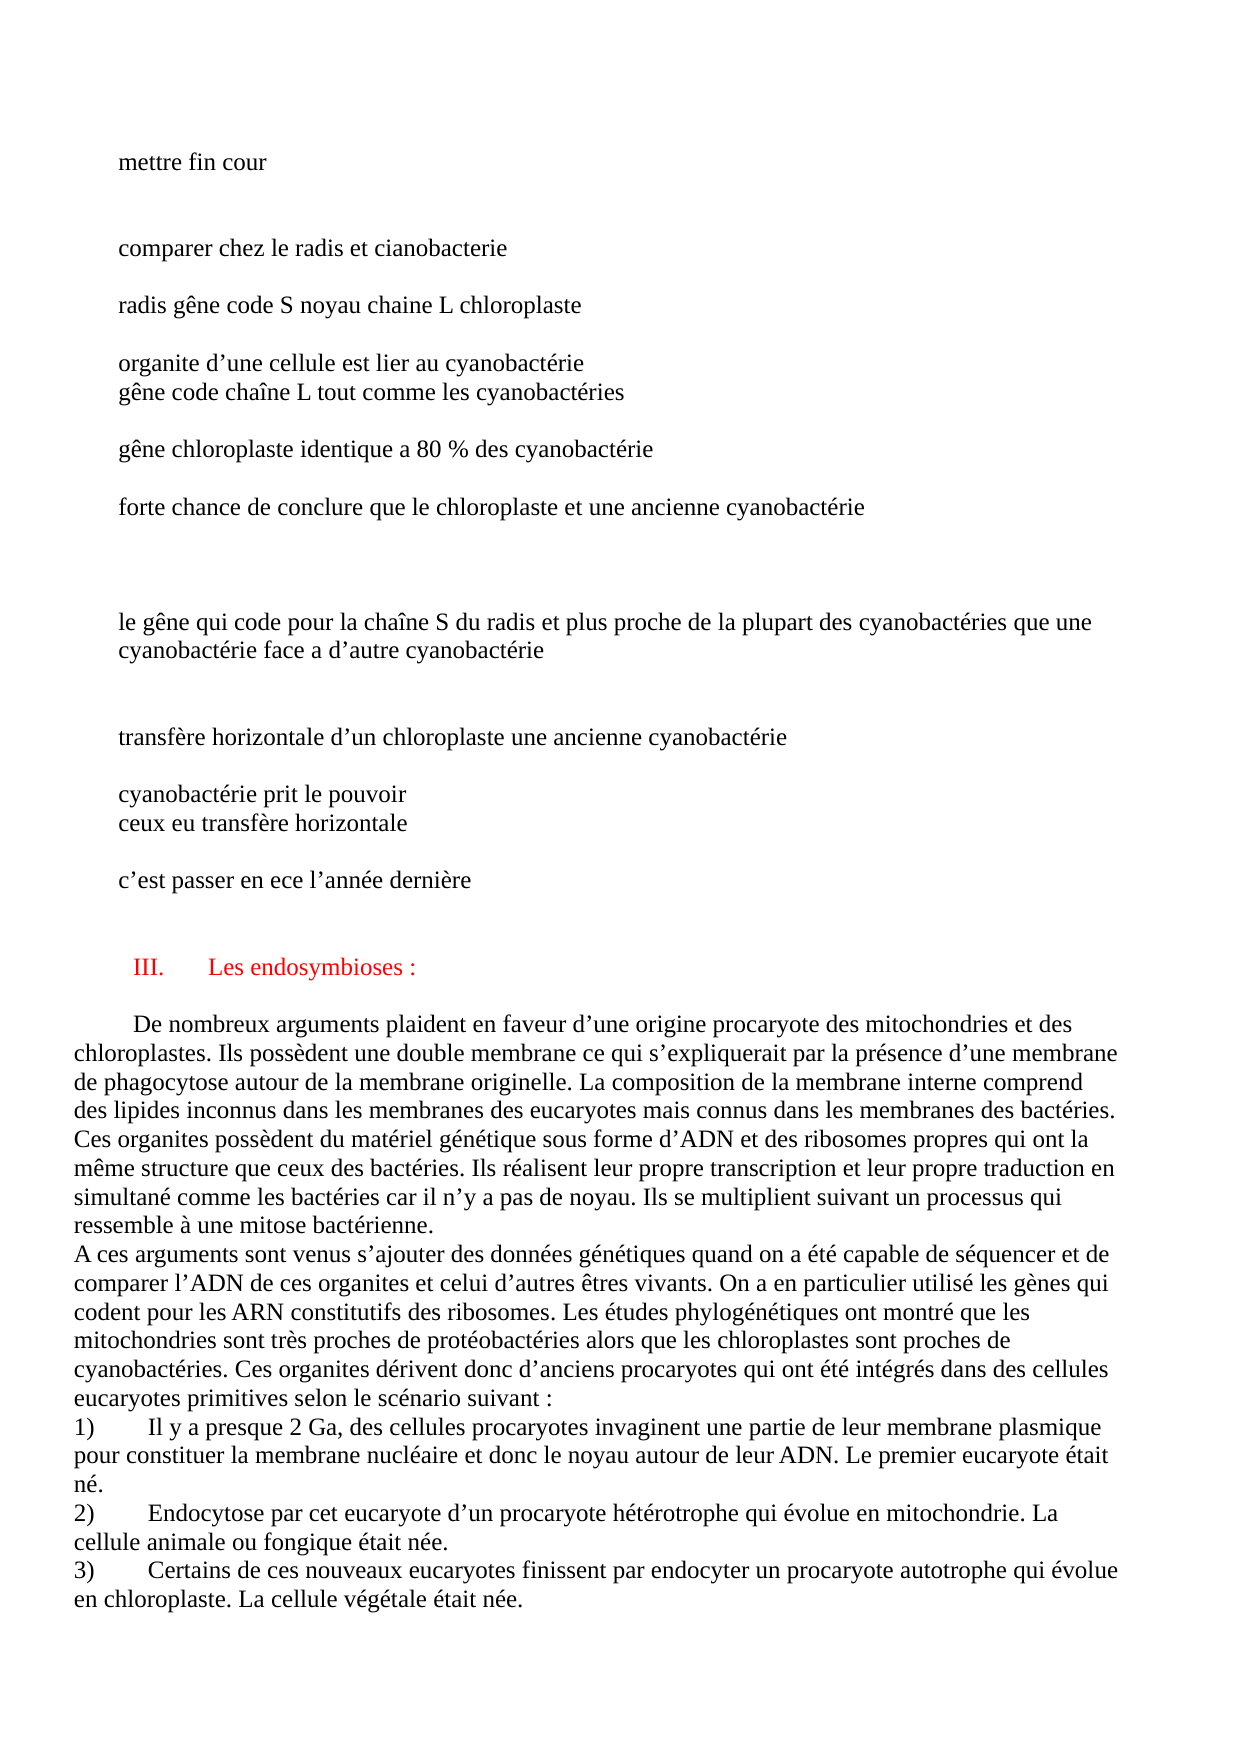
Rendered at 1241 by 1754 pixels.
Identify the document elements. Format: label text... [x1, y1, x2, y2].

list 3) Certains de ces nouveaux eucaryotes finissent par endocyter un procaryote autotrophe qui évolue en chloroplaste. La cellule végétale était née. [74, 1556, 1122, 1613]
list A ces arguments sont venus s’ajouter des données génétiques quand on a été capable de séquencer et de comparer l’ADN de ces organites et celui d’autres êtres vivants. On a en particulier utilisé les gènes qui codent pour les ARN constitutifs des ribosomes. Les études phylogénétiques ont montré que les mitochondries sont très proches de protéobactéries alors que les chloroplastes sont proches de cyanobactéries. Ces organites dérivent donc d’anciens procaryotes qui ont été intégrés dans des cellules eucaryotes primitives selon le scénario suivant : [74, 1239, 1122, 1412]
text organite d’une cellule est lier au cyanobactérie [118, 348, 1122, 377]
text le gêne qui code pour la chaîne S du radis et plus proche de la plupart des cyanobactéries que une cyanobactérie face a d’autre cyanobactérie [118, 607, 1122, 664]
list 1) Il y a presque 2 Ga, des cellules procaryotes invaginent une partie de leur membrane plasmique pour constituer la membrane nucléaire et donc le noyau autour de leur ADN. Le premier eucaryote était né. [74, 1412, 1122, 1498]
text gêne code chaîne L tout comme les cyanobactéries [118, 377, 1122, 406]
text comparer chez le radis et cianobacterie [118, 233, 1122, 262]
list De nombreux arguments plaident en faveur d’une origine procaryote des mitochondries et des chloroplastes. Ils possèdent une double membrane ce qui s’expliquerait par la présence d’une membrane de phagocytose autour de la membrane originelle. La composition de la membrane interne comprend des lipides inconnus dans les membranes des eucaryotes mais connus dans les membranes des bactéries. Ces organites possèdent du matériel génétique sous forme d’ADN et des ribosomes propres qui ont la même structure que ceux des bactéries. Ils réalisent leur propre transcription et leur propre traduction en simultané comme les bactéries car il n’y a pas de noyau. Ils se multiplient suivant un processus qui ressemble à une mitose bactérienne. [74, 1009, 1122, 1239]
list Les endosymbioses : [133, 952, 1122, 981]
list 2) Endocytose par cet eucaryote d’un procaryote hétérotrophe qui évolue en mitochondrie. La cellule animale ou fongique était née. [74, 1498, 1122, 1556]
text ceux eu transfère horizontale [118, 808, 1122, 837]
text transfère horizontale d’un chloroplaste une ancienne cyanobactérie [118, 722, 1122, 751]
text mettre fin cour [118, 147, 1122, 176]
text forte chance de conclure que le chloroplaste et une ancienne cyanobactérie [118, 492, 1122, 521]
text gêne chloroplaste identique a 80 % des cyanobactérie [118, 434, 1122, 463]
text radis gêne code S noyau chaine L chloroplaste [118, 291, 1122, 319]
text c’est passer en ece l’année dernière [118, 866, 1122, 894]
text cyanobactérie prit le pouvoir [118, 779, 1122, 808]
